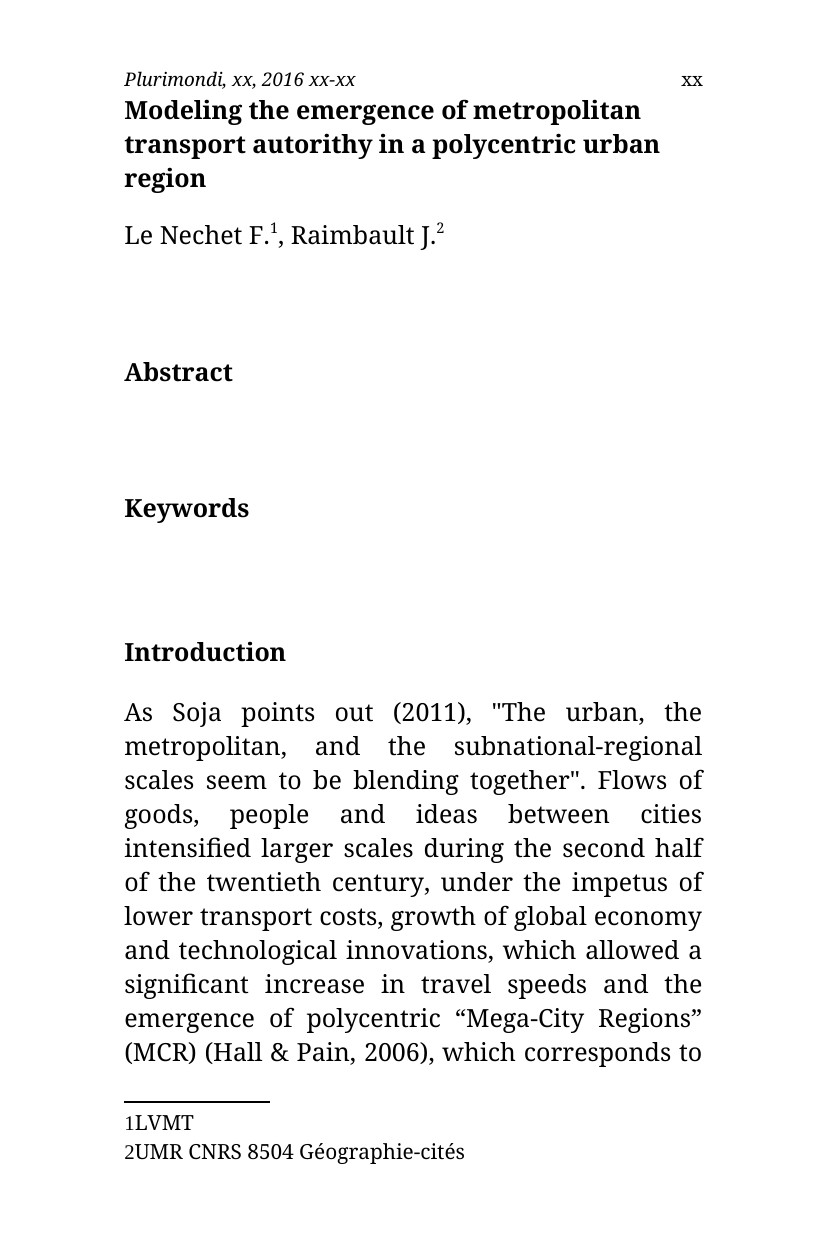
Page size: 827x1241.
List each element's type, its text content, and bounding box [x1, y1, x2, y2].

text UMR CNRS 8504 Géographie-cités [124, 1137, 703, 1165]
text Modeling the emergence of metropolitan transport autorithy in a polycentric urban region [124, 92, 679, 194]
text Abstract [124, 355, 703, 389]
text LVMT [124, 1108, 703, 1137]
text Keywords [124, 491, 703, 525]
text Le Nechet F., Raimbault J. [124, 218, 703, 252]
text Introduction [124, 635, 703, 669]
text As Soja points out (2011), "The urban, the metropolitan, and the subnational-regional scales seem to be blending together". Flows of goods, people and ideas between cities intensified larger scales during the second half of the twentieth century, under the impetus of lower transport costs, growth of global economy and technological innovations, which allowed a significant increase in travel speeds and the emergence of polycentric “Mega-City Regions” (MCR) (Hall & Pain, 2006), which corresponds to [124, 694, 703, 1069]
